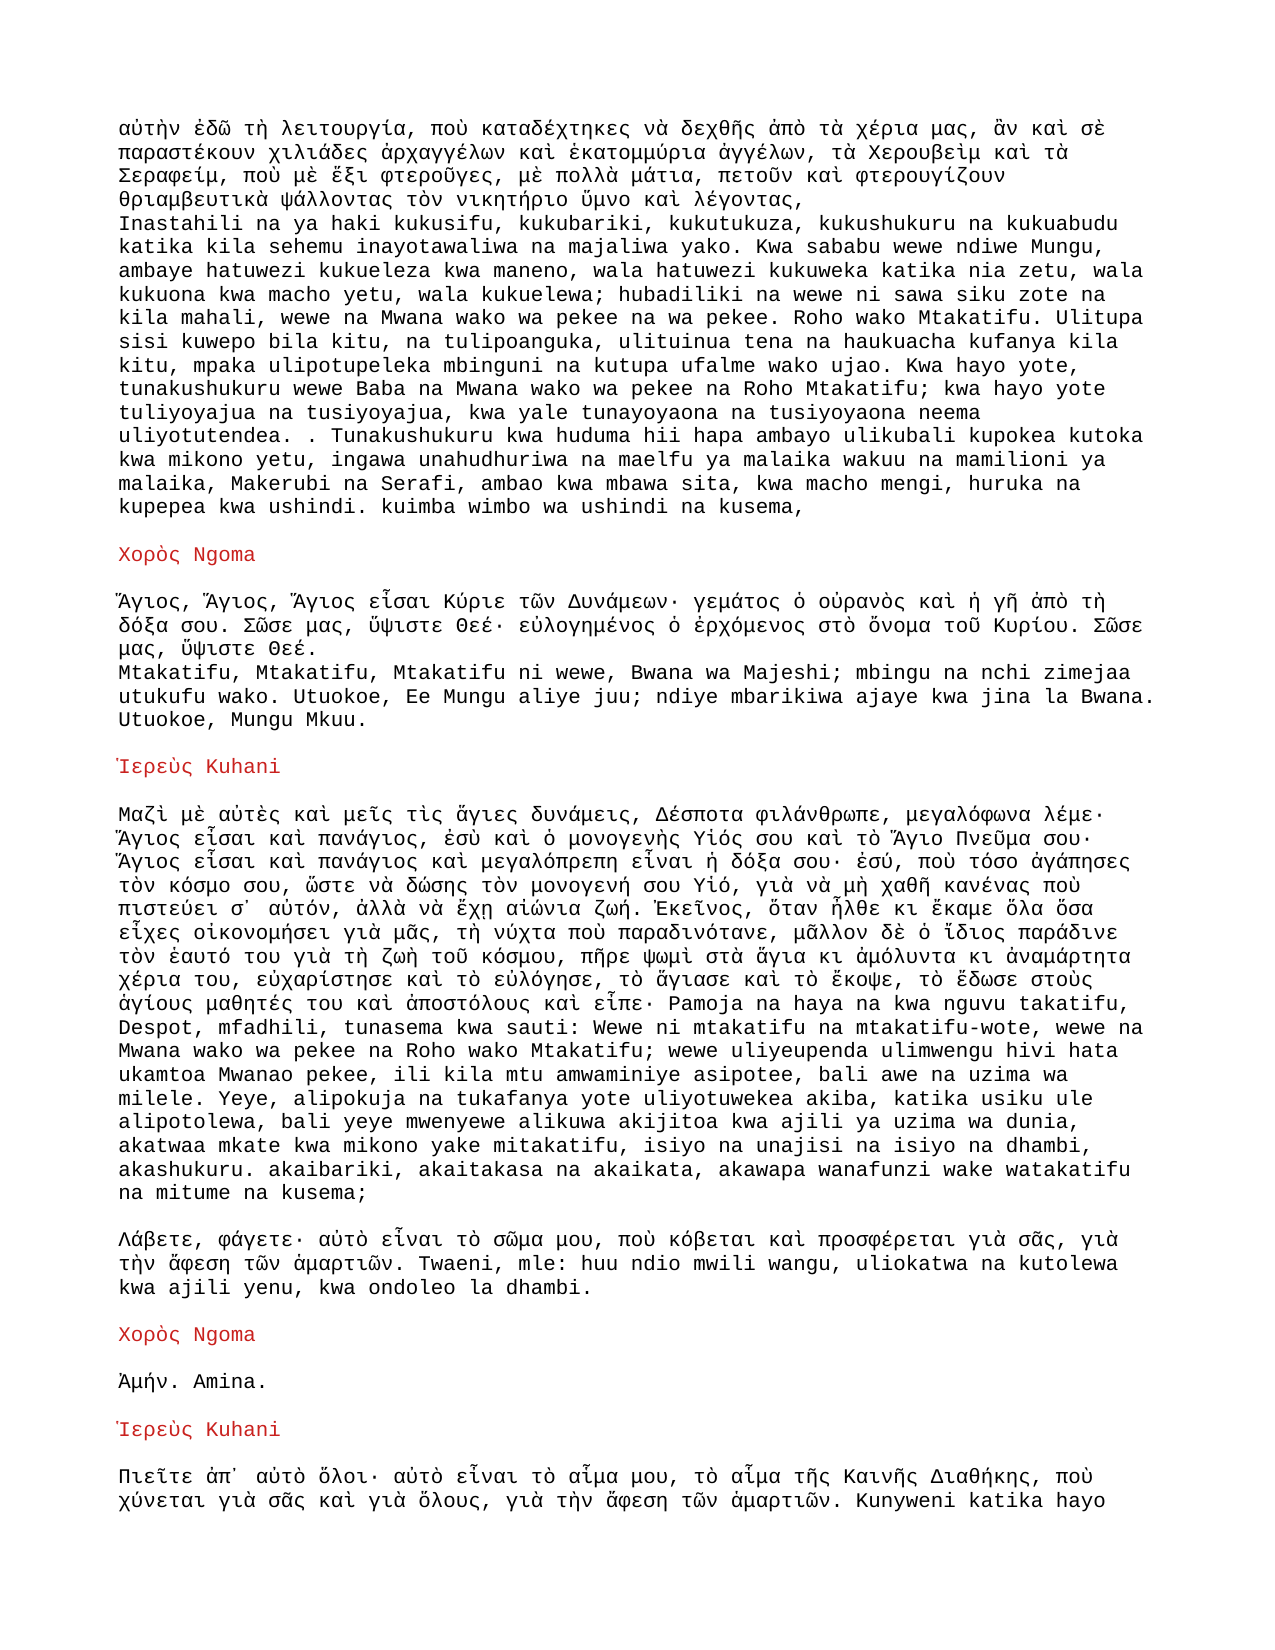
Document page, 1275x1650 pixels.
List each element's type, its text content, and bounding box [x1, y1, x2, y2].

text Mtakatifu, Mtakatifu, Mtakatifu ni wewe, Bwana wa Majeshi; mbingu na nchi zimejaa utukufu wako. Utuokoe, Ee Mungu aliye juu; ndiye mbarikiwa ajaye kwa jina la Bwana. Utuokoe, Mungu Mkuu. [118, 662, 1157, 733]
text Χορὸς Ngoma [118, 544, 1157, 567]
text αὐτὴν ἐδῶ τὴ λειτουργία, ποὺ καταδέχτηκες νὰ δεχθῆς ἀπὸ τὰ χέρια μας, ἂν καὶ σὲ παραστέκουν χιλιάδες ἀρχαγγέλων καὶ ἑκατομμύρια ἀγγέλων, τὰ Χερουβεὶμ καὶ τὰ Σεραφείμ, ποὺ μὲ ἕξι φτεροῦγες, μὲ πολλὰ μάτια, πετοῦν καὶ φτερουγίζουν θριαμβευτικὰ ψάλλοντας τὸν νικητήριο ὕμνο καὶ λέγοντας, Inastahili na ya haki kukusifu, kukubariki, kukutukuza, kukushukuru na kukuabudu katika kila sehemu inayotawaliwa na majaliwa yako. Kwa sababu wewe ndiwe Mungu, ambaye hatuwezi kukueleza kwa maneno, wala hatuwezi kukuweka katika nia zetu, wala kukuona kwa macho yetu, wala kukuelewa; hubadiliki na wewe ni sawa siku zote na kila mahali, wewe na Mwana wako wa pekee na wa pekee. Roho wako Mtakatifu. Ulitupa sisi kuwepo bila kitu, na tulipoanguka, ulituinua tena na haukuacha kufanya kila kitu, mpaka ulipotupeleka mbinguni na kutupa ufalme wako ujao. Kwa hayo yote, tunakushukuru wewe Baba na Mwana wako wa pekee na Roho Mtakatifu; kwa hayo yote tuliyoyajua na tusiyoyajua, kwa yale tunayoyaona na tusiyoyaona neema uliyotutendea. . Tunakushukuru kwa huduma hii hapa ambayo ulikubali kupokea kutoka kwa mikono yetu, ingawa unahudhuriwa na maelfu ya malaika wakuu na mamilioni ya malaika, Makerubi na Serafi, ambao kwa mbawa sita, kwa macho mengi, huruka na kupepea kwa ushindi. kuimba wimbo wa ushindi na kusema, [118, 118, 1157, 520]
text Μαζὶ μὲ αὐτὲς καὶ μεῖς τὶς ἅγιες δυνάμεις, Δέσποτα φιλάνθρωπε, μεγαλόφωνα λέμε· Ἅγιος εἶσαι καὶ πανάγιος, ἐσὺ καὶ ὁ μονογενὴς Υἱός σου καὶ τὸ Ἅγιο Πνεῦμα σου· Ἅγιος εἶσαι καὶ πανάγιος καὶ μεγαλόπρεπη εἶναι ἡ δόξα σου· ἐσύ, ποὺ τόσο ἀγάπησες τὸν κόσμο σου, ὥστε νὰ δώσης τὸν μονογενή σου Υἱό, γιὰ νὰ μὴ χαθῆ κανένας ποὺ πιστεύει σ᾿ αὐτόν, ἀλλὰ νὰ ἔχῃ αἰώνια ζωή. Ἐκεῖνος, ὅταν ἦλθε κι ἔκαμε ὅλα ὅσα εἶχες οἰκονομήσει γιὰ μᾶς, τὴ νύχτα ποὺ παραδινότανε, μᾶλλον δὲ ὁ ἴδιος παράδινε τὸν ἑαυτό του γιὰ τὴ ζωὴ τοῦ κόσμου, πῆρε ψωμὶ στὰ ἅγια κι ἀμόλυντα κι ἀναμάρτητα χέρια του, εὐχαρίστησε καὶ τὸ εὐλόγησε, τὸ ἅγιασε καὶ τὸ ἔκοψε, τὸ ἔδωσε στοὺς ἁγίους μαθητές του καὶ ἀποστόλους καὶ εἶπε· Pamoja na haya na kwa nguvu takatifu, Despot, mfadhili, tunasema kwa sauti: Wewe ni mtakatifu na mtakatifu-wote, wewe na Mwana wako wa pekee na Roho wako Mtakatifu; wewe uliyeupenda ulimwengu hivi hata ukamtoa Mwanao pekee, ili kila mtu amwaminiye asipotee, bali awe na uzima wa milele. Yeye, alipokuja na tukafanya yote uliyotuwekea akiba, katika usiku ule alipotolewa, bali yeye mwenyewe alikuwa akijitoa kwa ajili ya uzima wa dunia, akatwaa mkate kwa mikono yake mitakatifu, isiyo na unajisi na isiyo na dhambi, akashukuru. akaibariki, akaitakasa na akaikata, akawapa wanafunzi wake watakatifu na mitume na kusema; [118, 804, 1157, 1206]
text Ἱερεὺς Kuhani [118, 1419, 1157, 1442]
text Λάβετε, φάγετε· αὐτὸ εἶναι τὸ σῶμα μου, ποὺ κόβεται καὶ προσφέρεται γιὰ σᾶς, γιὰ τὴν ἄφεση τῶν ἁμαρτιῶν. Twaeni, mle: huu ndio mwili wangu, uliokatwa na kutolewa kwa ajili yenu, kwa ondoleo la dhambi. [118, 1229, 1157, 1300]
text Ἅγιος, Ἅγιος, Ἅγιος εἶσαι Κύριε τῶν Δυνάμεων· γεμάτος ὁ οὐρανὸς καὶ ἡ γῆ ἀπὸ τὴ δόξα σου. Σῶσε μας, ὕψιστε Θεέ· εὐλογημένος ὁ ἐρχόμενος στὸ ὄνομα τοῦ Κυρίου. Σῶσε μας, ὕψιστε Θεέ. [118, 591, 1157, 662]
text Πιεῖτε ἀπ᾿ αὐτὸ ὅλοι· αὐτὸ εἶναι τὸ αἷμα μου, τὸ αἷμα τῆς Καινῆς Διαθήκης, ποὺ χύνεται γιὰ σᾶς καὶ γιὰ ὅλους, γιὰ τὴν ἄφεση τῶν ἁμαρτιῶν. Kunyweni katika hayo [118, 1466, 1157, 1513]
text Ἱερεὺς Kuhani [118, 757, 1157, 780]
text Χορὸς Ngoma [118, 1324, 1157, 1348]
text Ἀμήν. Amina. [118, 1371, 1157, 1395]
